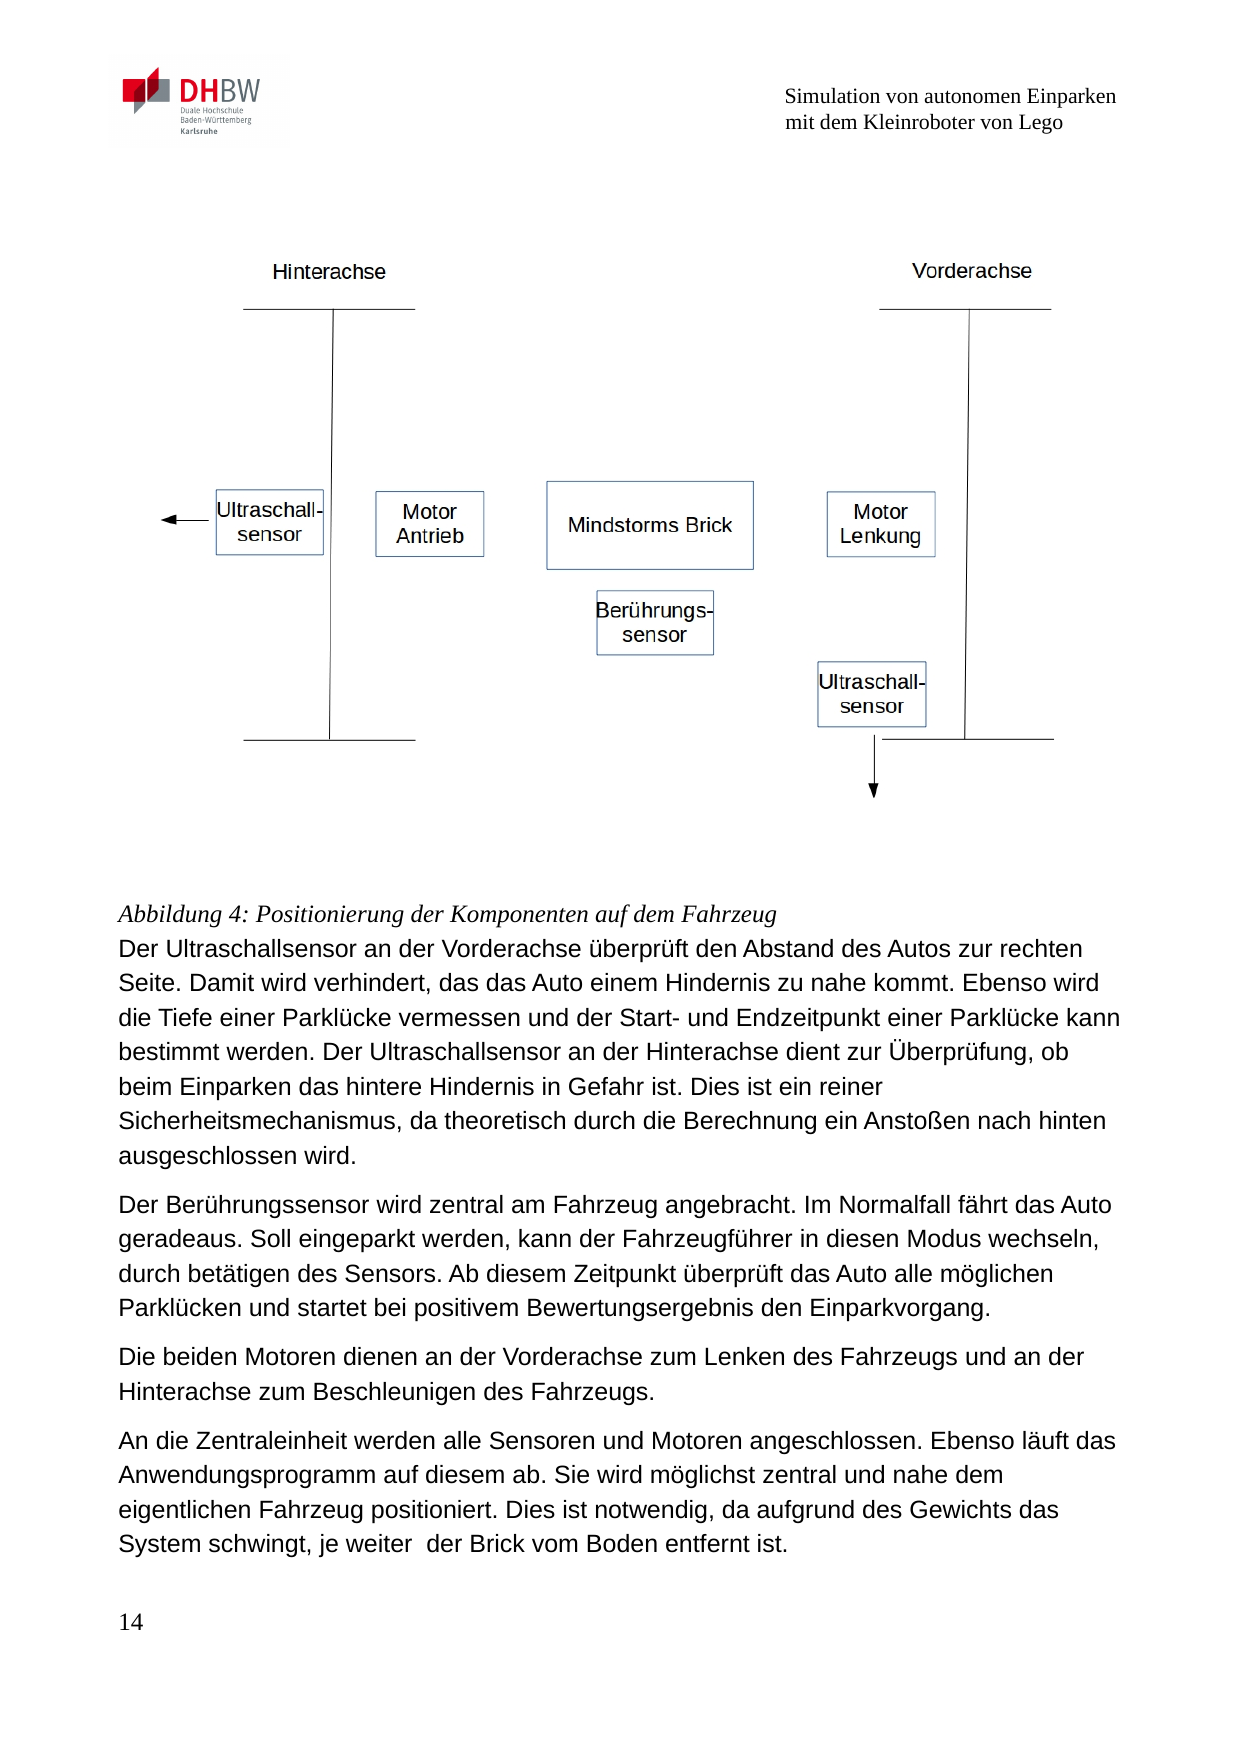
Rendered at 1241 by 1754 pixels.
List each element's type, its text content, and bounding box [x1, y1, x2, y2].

text Abbildung 4: Positionierung der Komponenten auf dem Fahrzeug [118, 900, 1122, 928]
picture [108, 54, 291, 148]
text Der Berührungssensor wird zentral am Fahrzeug angebracht. Im Normalfall fährt das Auto geradeaus. Soll eingeparkt werden, kann der Fahrzeugführer in diesen Modus wechseln, durch betätigen des Sensors. Ab diesem Zeitpunkt überprüft das Auto alle möglichen Parklücken und startet bei positivem Bewertungsergebnis den Einparkvorgang. [118, 1190, 1122, 1322]
text Die beiden Motoren dienen an der Vorderachse zum Lenken des Fahrzeugs und an der Hinterachse zum Beschleunigen des Fahrzeugs. [118, 1342, 1122, 1406]
text Der Ultraschallsensor an der Vorderachse überprüft den Abstand des Autos zur rechten Seite. Damit wird verhindert, das das Auto einem Hindernis zu nahe kommt. Ebenso wird die Tiefe einer Parklücke vermessen und der Start- und Endzeitpunkt einer Parklücke kann bestimmt werden. Der Ultraschallsensor an der Hinterachse dient zur Überprüfung, ob beim Einparken das hintere Hindernis in Gefahr ist. Dies ist ein reiner Sicherheitsmechanismus, da theoretisch durch die Berechnung ein Anstoßen nach hinten ausgeschlossen wird. [118, 928, 1122, 1169]
text An die Zentraleinheit werden alle Sensoren und Motoren angeschlossen. Ebenso läuft das Anwendungsprogramm auf diesem ab. Sie wird möglichst zentral und nahe dem eigentlichen Fahrzeug positioniert. Dies ist notwendig, da aufgrund des Gewichts das System schwingt, je weiter der Brick vom Boden entfernt ist. [118, 1426, 1122, 1558]
picture [118, 189, 1123, 900]
text [118, 177, 1122, 189]
